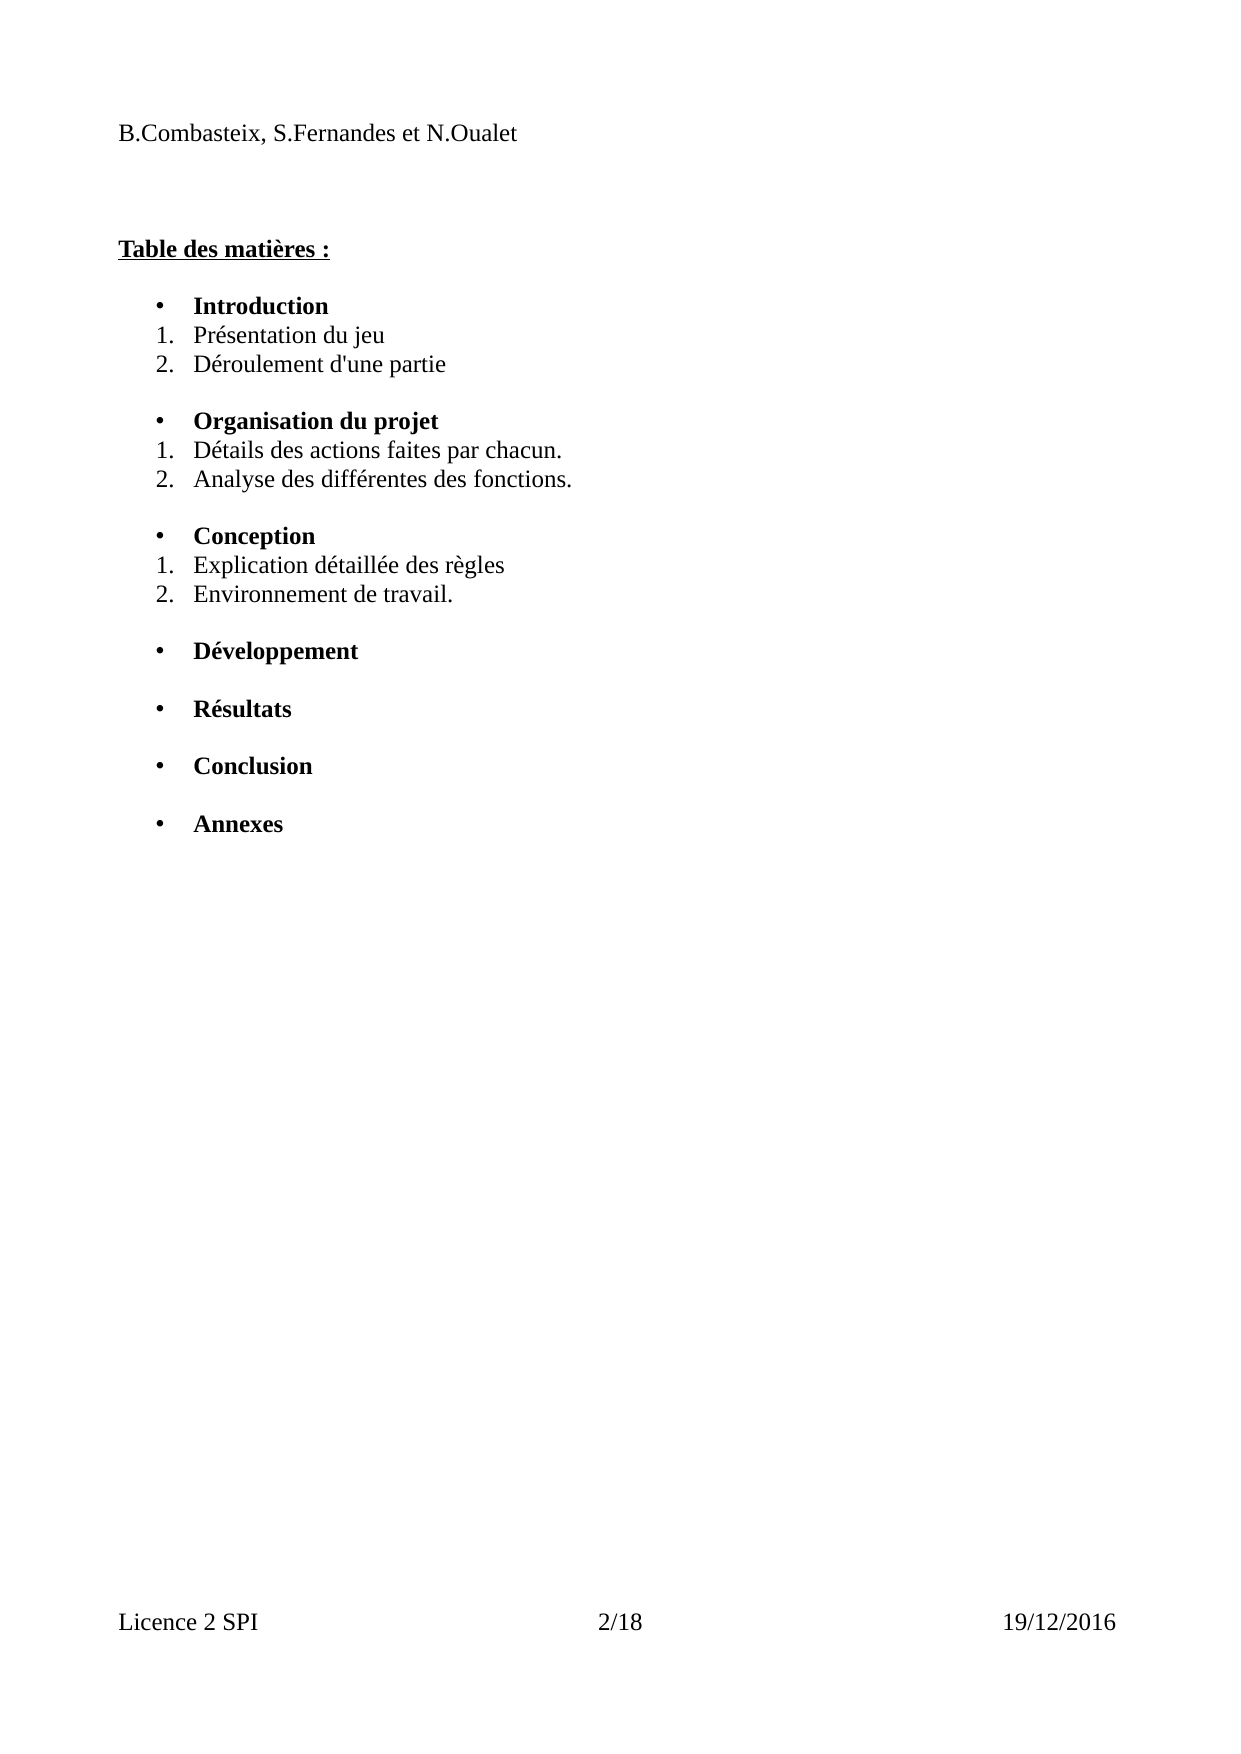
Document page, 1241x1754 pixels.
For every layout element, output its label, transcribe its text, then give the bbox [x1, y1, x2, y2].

list Résultats [156, 694, 1122, 723]
list Annexes [156, 809, 1122, 838]
list Conclusion [156, 751, 1122, 780]
text Table des matières : [118, 234, 1122, 263]
list Déroulement d'une partie [156, 349, 1122, 378]
list Organisation du projet [156, 406, 1122, 435]
list Conception [156, 521, 1122, 550]
list Environnement de travail. [156, 579, 1122, 608]
list Présentation du jeu [156, 320, 1122, 349]
list Analyse des différentes des fonctions. [156, 464, 1122, 493]
list Développement [156, 636, 1122, 665]
list Explication détaillée des règles [156, 550, 1122, 579]
list Détails des actions faites par chacun. [156, 435, 1122, 464]
list Introduction [156, 291, 1122, 320]
